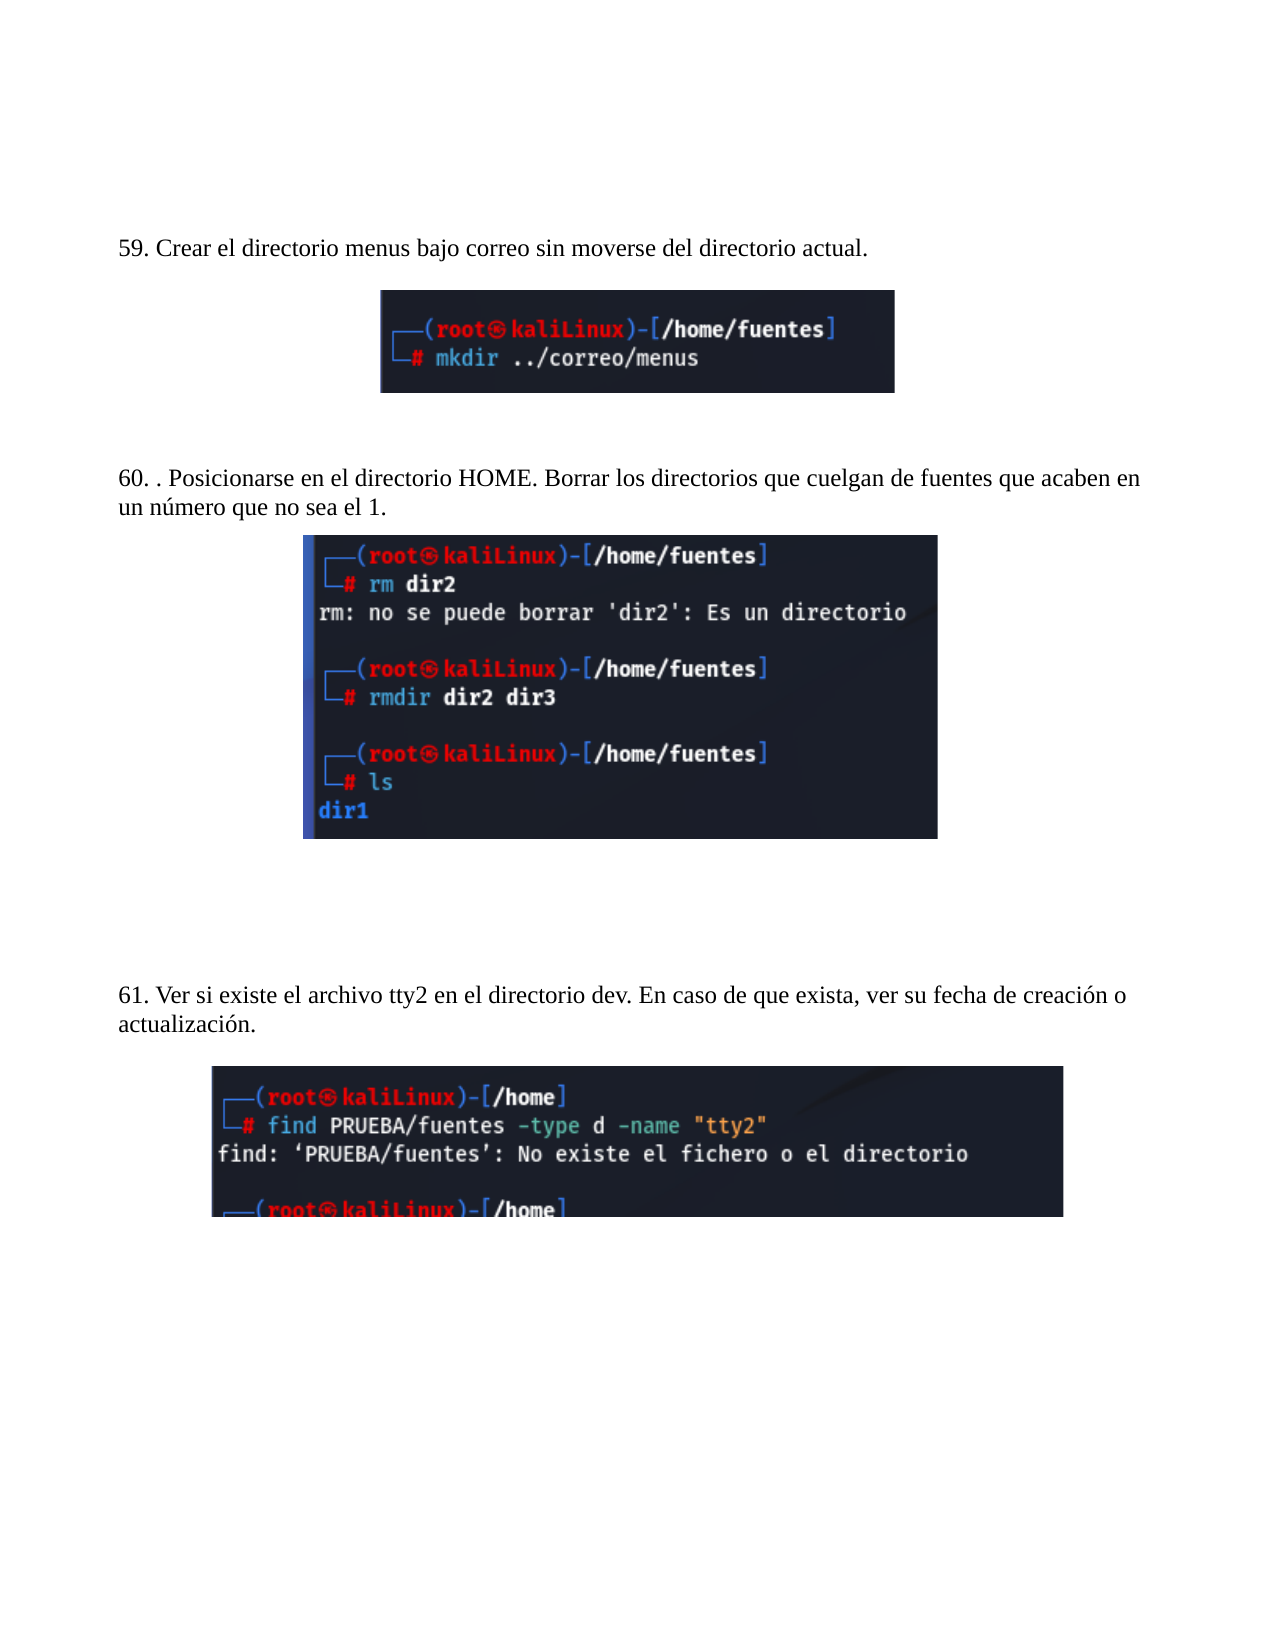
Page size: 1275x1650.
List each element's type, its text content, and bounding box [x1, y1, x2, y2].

picture [211, 1066, 1064, 1217]
text 61. Ver si existe el archivo tty2 en el directorio dev. En caso de que exista, ver su fecha de creación o actualización. [118, 981, 1157, 1038]
text 60. . Posicionarse en el directorio HOME. Borrar los directorios que cuelgan de fuentes que acaben en un número que no sea el 1. [118, 463, 1157, 521]
text 59. Crear el directorio menus bajo correo sin moverse del directorio actual. [118, 233, 1157, 262]
picture [303, 535, 938, 839]
picture [380, 290, 895, 393]
